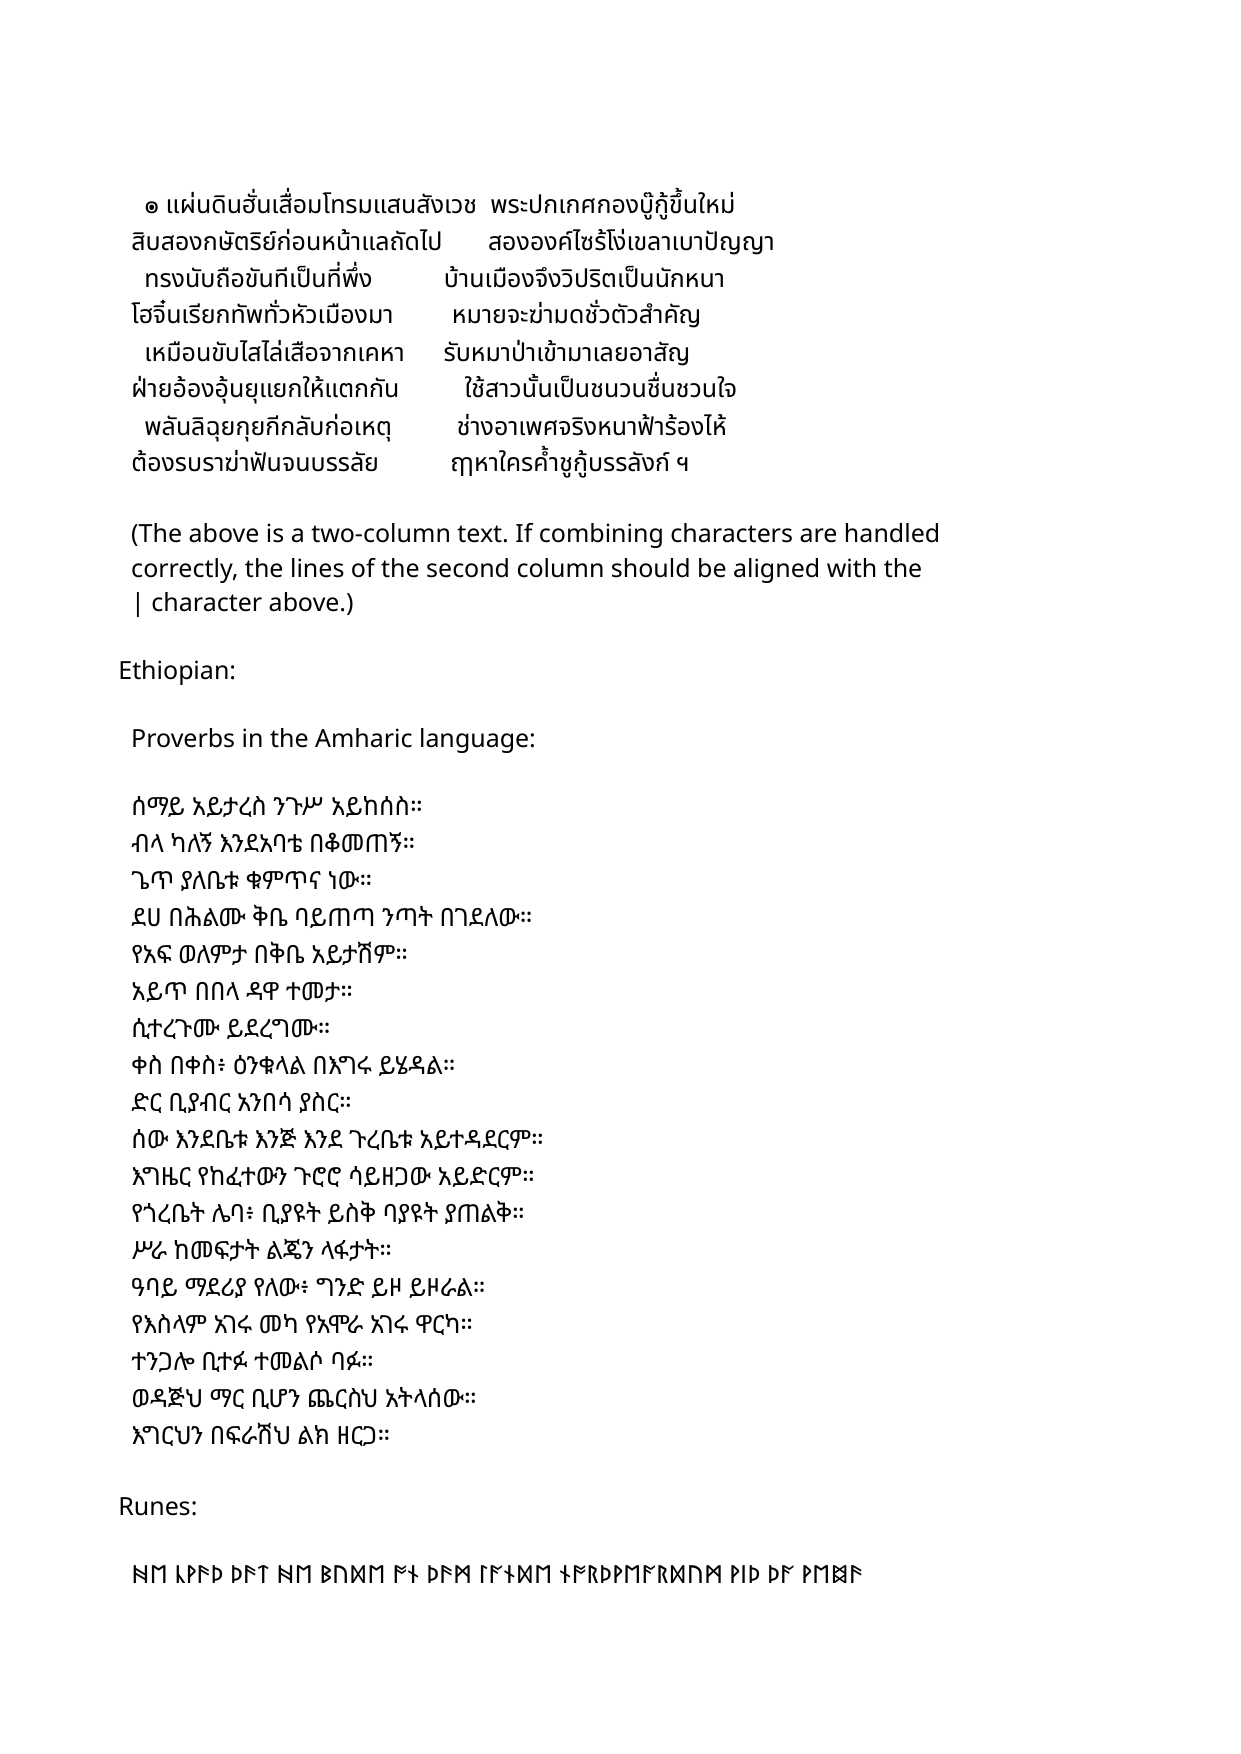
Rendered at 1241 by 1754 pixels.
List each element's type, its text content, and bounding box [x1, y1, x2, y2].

text เหมือนขับไสไล่เสือจากเคหา รับหมาป่าเข้ามาเลยอาสัญ [118, 334, 1122, 371]
text Ethiopian: [118, 652, 1122, 686]
text สิบสองกษัตริย์ก่อนหน้าแลถัดไป สององค์ไซร้โง่เขลาเบาปัญญา [118, 223, 1122, 260]
text ዓባይ ማደሪያ የለው፥ ግንድ ይዞ ይዞራል። [118, 1269, 1122, 1306]
text እግርህን በፍራሽህ ልክ ዘርጋ። [118, 1417, 1122, 1454]
text እግዜር የከፈተውን ጉሮሮ ሳይዘጋው አይድርም። [118, 1158, 1122, 1195]
text Proverbs in the Amharic language: [118, 721, 1122, 754]
text አይጥ በበላ ዳዋ ተመታ። [118, 973, 1122, 1011]
text ድር ቢያብር አንበሳ ያስር። [118, 1084, 1122, 1121]
text ብላ ካለኝ እንደአባቴ በቆመጠኝ። [118, 826, 1122, 863]
text የእስላም አገሩ መካ የአሞራ አገሩ ዋርካ። [118, 1306, 1122, 1343]
text ቀስ በቀስ፥ ዕንቁላል በእግሩ ይሄዳል። [118, 1047, 1122, 1084]
text Runes: [118, 1488, 1122, 1522]
text ሲተረጉሙ ይደረግሙ። [118, 1011, 1122, 1047]
text ๏ แผ่นดินฮั่นเสื่อมโทรมแสนสังเวช พระปกเกศกองบู๊กู้ขึ้นใหม่ [118, 186, 1122, 223]
text የአፍ ወለምታ በቅቤ አይታሽም። [118, 937, 1122, 973]
text ሥራ ከመፍታት ልጄን ላፋታት። [118, 1232, 1122, 1269]
text ሰው እንደቤቱ እንጅ እንደ ጉረቤቱ አይተዳደርም። [118, 1121, 1122, 1158]
text ต้องรบราฆ่าฟันจนบรรลัย ฤๅหาใครค้ำชูกู้บรรลังก์ ฯ [118, 445, 1122, 482]
text โฮจิ๋นเรียกทัพทั่วหัวเมืองมา หมายจะฆ่ามดชั่วตัวสำคัญ [118, 297, 1122, 334]
text ወዳጅህ ማር ቢሆን ጨርስህ አትላሰው። [118, 1380, 1122, 1417]
text | character above.) [118, 584, 1122, 618]
text የጎረቤት ሌባ፥ ቢያዩት ይስቅ ባያዩት ያጠልቅ። [118, 1195, 1122, 1232]
text ተንጋሎ ቢተፉ ተመልሶ ባፉ። [118, 1343, 1122, 1380]
text ทรงนับถือขันทีเป็นที่พึ่ง บ้านเมืองจึงวิปริตเป็นนักหนา [118, 260, 1122, 297]
text ᚻᛖ ᚳᚹᚫᚦ ᚦᚫᛏ ᚻᛖ ᛒᚢᛞᛖ ᚩᚾ ᚦᚫᛗ ᛚᚪᚾᛞᛖ ᚾᚩᚱᚦᚹᛖᚪᚱᛞᚢᛗ ᚹᛁᚦ ᚦᚪ ᚹᛖᛥᚫ [118, 1556, 1122, 1591]
text ደሀ በሕልሙ ቅቤ ባይጠጣ ንጣት በገደለው። [118, 899, 1122, 937]
text (The above is a two-column text. If combining characters are handled [118, 516, 1122, 550]
text ฝ่ายอ้องอุ้นยุแยกให้แตกกัน ใช้สาวนั้นเป็นชนวนชื่นชวนใจ [118, 371, 1122, 408]
text พลันลิฉุยกุยกีกลับก่อเหตุ ช่างอาเพศจริงหนาฟ้าร้องไห้ [118, 408, 1122, 445]
text correctly, the lines of the second column should be aligned with the [118, 550, 1122, 584]
text ሰማይ አይታረስ ንጉሥ አይከሰስ። [118, 789, 1122, 826]
text ጌጥ ያለቤቱ ቁምጥና ነው። [118, 863, 1122, 899]
